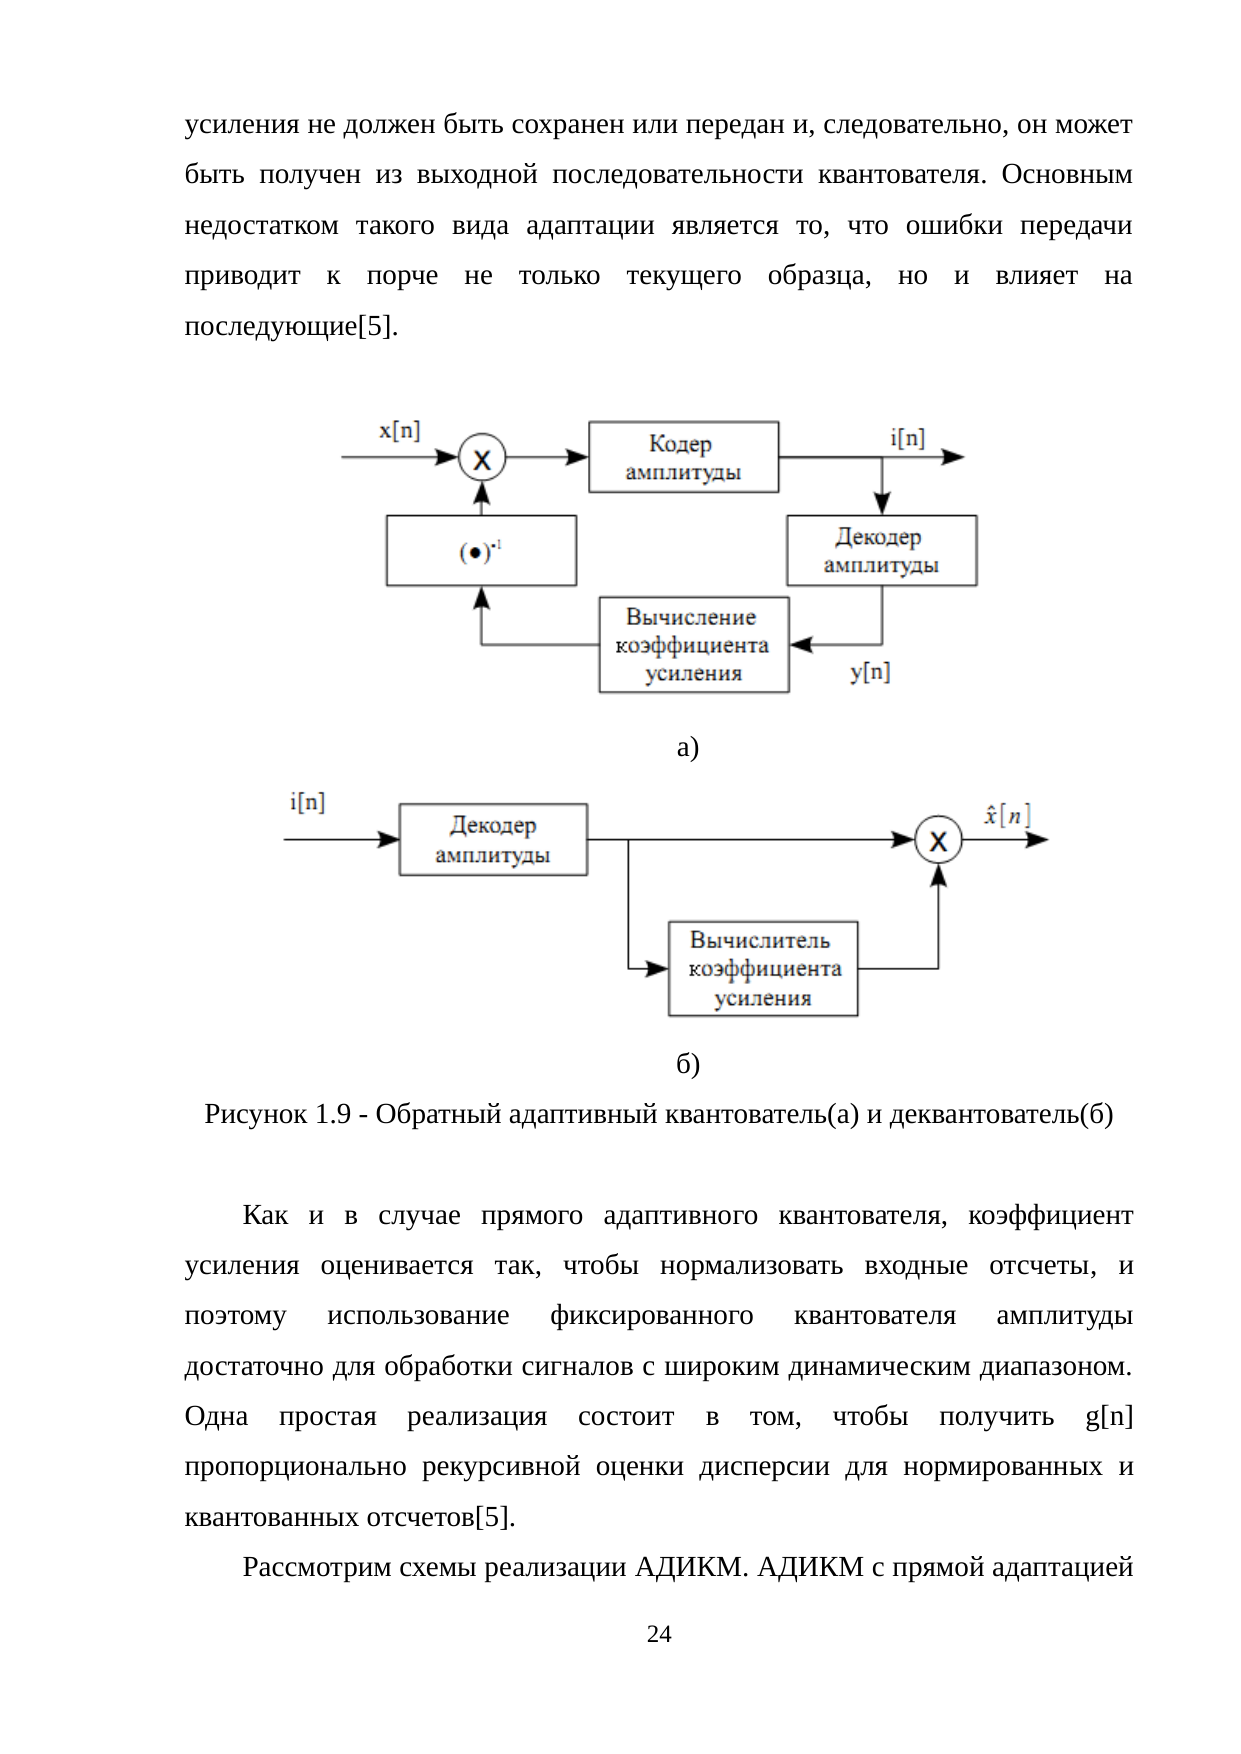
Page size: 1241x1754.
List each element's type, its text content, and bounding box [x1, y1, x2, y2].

text Как и в случае прямого адаптивного квантователя, коэффициент усиления оценивается так, чтобы нормализовать входные отсчеты, и поэтому использование фиксированного квантователя амплитуды достаточно для обработки сигналов с широким динамическим диапазоном. Одна простая реализация состоит в том, чтобы получить g[n] пропорционально рекурсивной оценки дисперсии для нормированных и квантованных отсчетов[5]. [184, 1197, 1134, 1532]
text а) [184, 408, 1134, 763]
text Рисунок 1.9 - Обратный адаптивный квантователь(а) и деквантователь(б) [184, 1096, 1134, 1130]
text б) [184, 780, 1134, 1079]
text Рассмотрим схемы реализации АДИКМ. АДИКМ с прямой адаптацией [184, 1549, 1134, 1583]
text усиления не должен быть сохранен или передан и, следовательно, он может быть получен из выходной последовательности квантователя. Основным недостатком такого вида адаптации является то, что ошибки передачи приводит к порче не только текущего образца, но и влияет на последующие[5]. [184, 106, 1134, 341]
